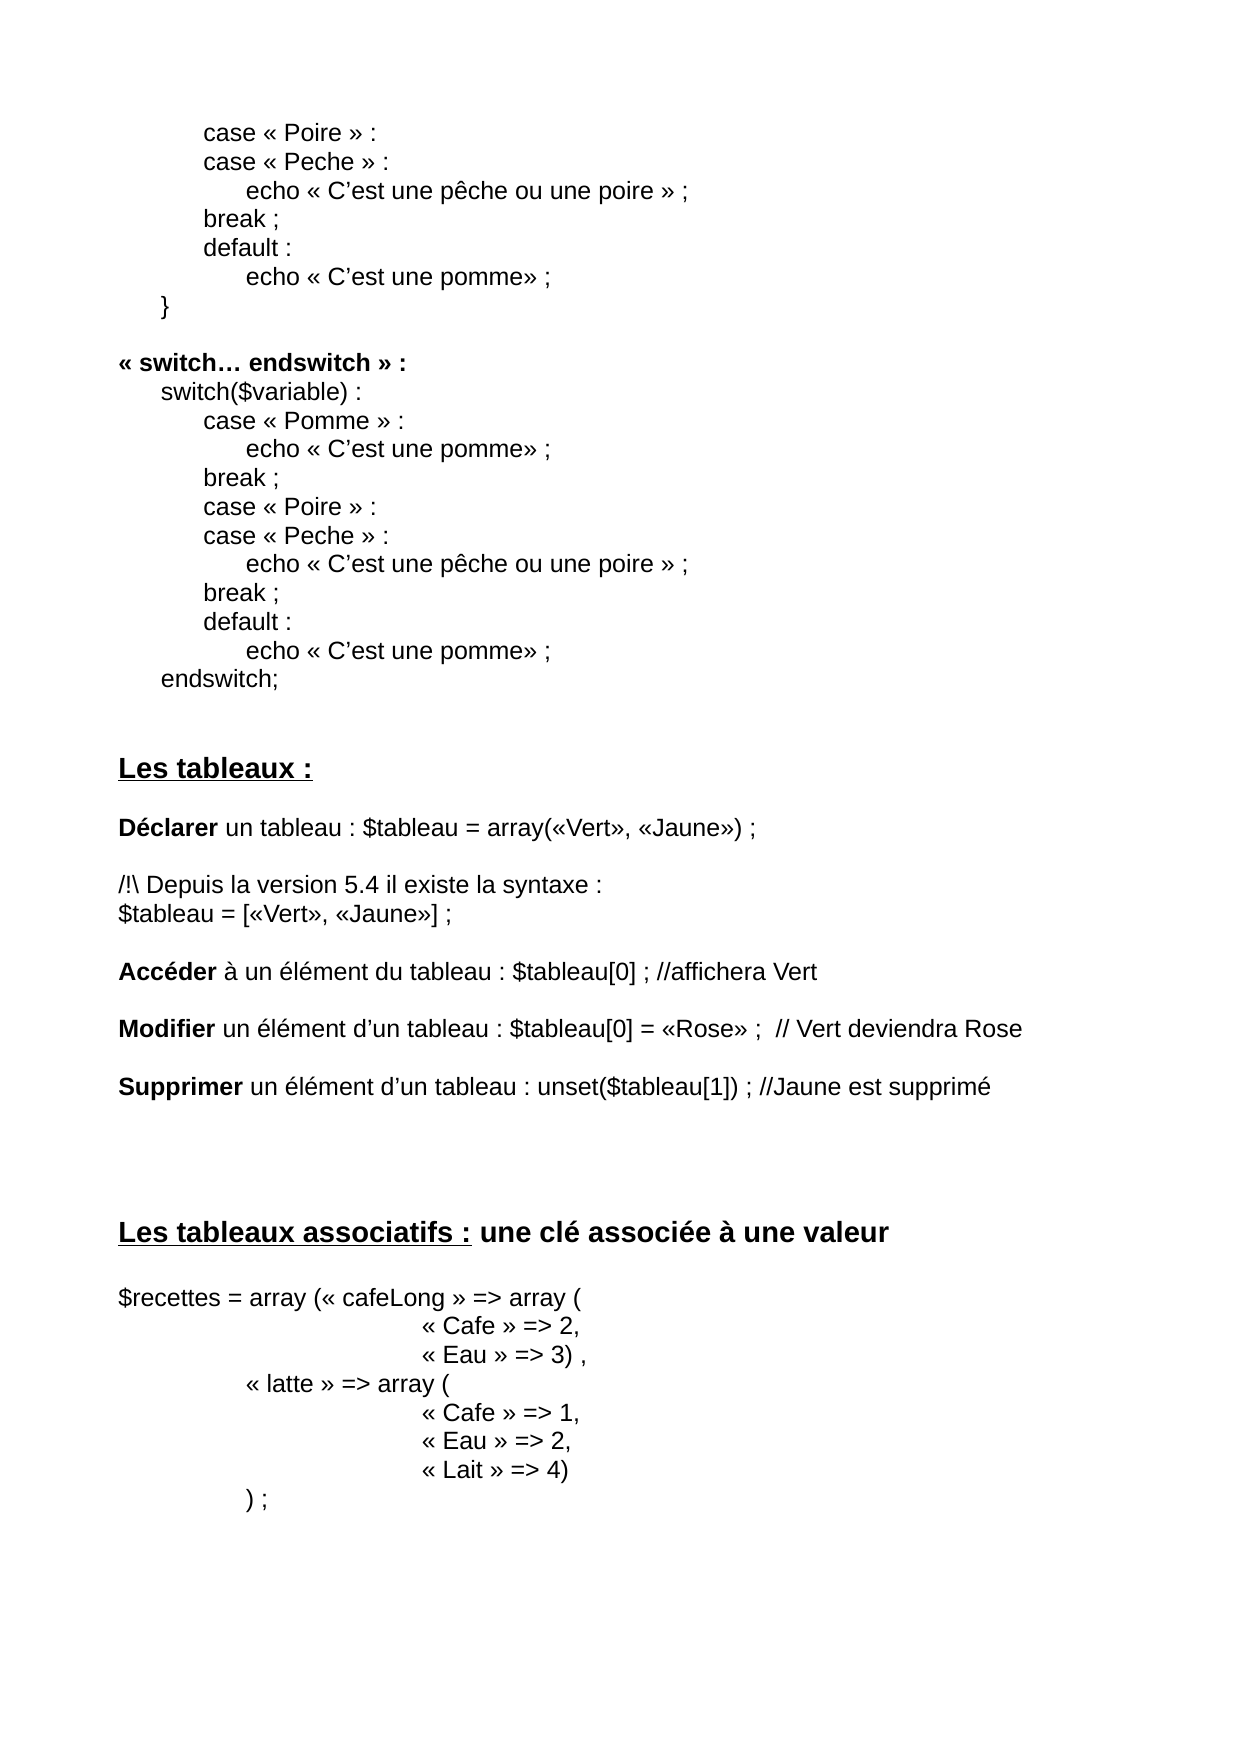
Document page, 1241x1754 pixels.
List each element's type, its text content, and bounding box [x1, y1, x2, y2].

text case « Peche » : [118, 147, 1122, 176]
text « Cafe » => 2, [118, 1311, 1122, 1340]
text $recettes = array (« cafeLong » => array ( [118, 1282, 1122, 1311]
text echo « C’est une pomme» ; [118, 434, 1122, 463]
text « Eau » => 2, [118, 1426, 1122, 1455]
text echo « C’est une pêche ou une poire » ; [118, 549, 1122, 578]
text break ; [118, 204, 1122, 233]
text /!\ Depuis la version 5.4 il existe la syntaxe : [118, 870, 1122, 899]
text Les tableaux : [118, 751, 1122, 784]
text echo « C’est une pomme» ; [118, 262, 1122, 291]
text « switch… endswitch » : [118, 348, 1122, 377]
text « Eau » => 3) , [118, 1340, 1122, 1369]
text echo « C’est une pomme» ; [118, 636, 1122, 664]
text Supprimer un élément d’un tableau : unset($tableau[1]) ; //Jaune est supprimé [118, 1072, 1122, 1100]
text case « Pomme » : [118, 406, 1122, 434]
text echo « C’est une pêche ou une poire » ; [118, 176, 1122, 204]
text case « Peche » : [118, 521, 1122, 549]
text case « Poire » : [118, 492, 1122, 521]
text Accéder à un élément du tableau : $tableau[0] ; //affichera Vert [118, 957, 1122, 985]
text « Lait » => 4) [118, 1455, 1122, 1484]
text default : [118, 233, 1122, 262]
text ) ; [118, 1484, 1122, 1512]
text endswitch; [118, 664, 1122, 693]
text Les tableaux associatifs : une clé associée à une valeur [118, 1215, 1122, 1249]
text break ; [118, 463, 1122, 492]
text case « Poire » : [118, 118, 1122, 147]
text break ; [118, 578, 1122, 607]
text Déclarer un tableau : $tableau = array(«Vert», «Jaune») ; [118, 813, 1122, 842]
text « latte » => array ( [118, 1369, 1122, 1397]
text « Cafe » => 1, [118, 1397, 1122, 1426]
text switch($variable) : [118, 377, 1122, 406]
text $tableau = [«Vert», «Jaune»] ; [118, 899, 1122, 928]
text Modifier un élément d’un tableau : $tableau[0] = «Rose» ; // Vert deviendra Rose [118, 1014, 1122, 1043]
text default : [118, 607, 1122, 636]
text } [118, 291, 1122, 319]
